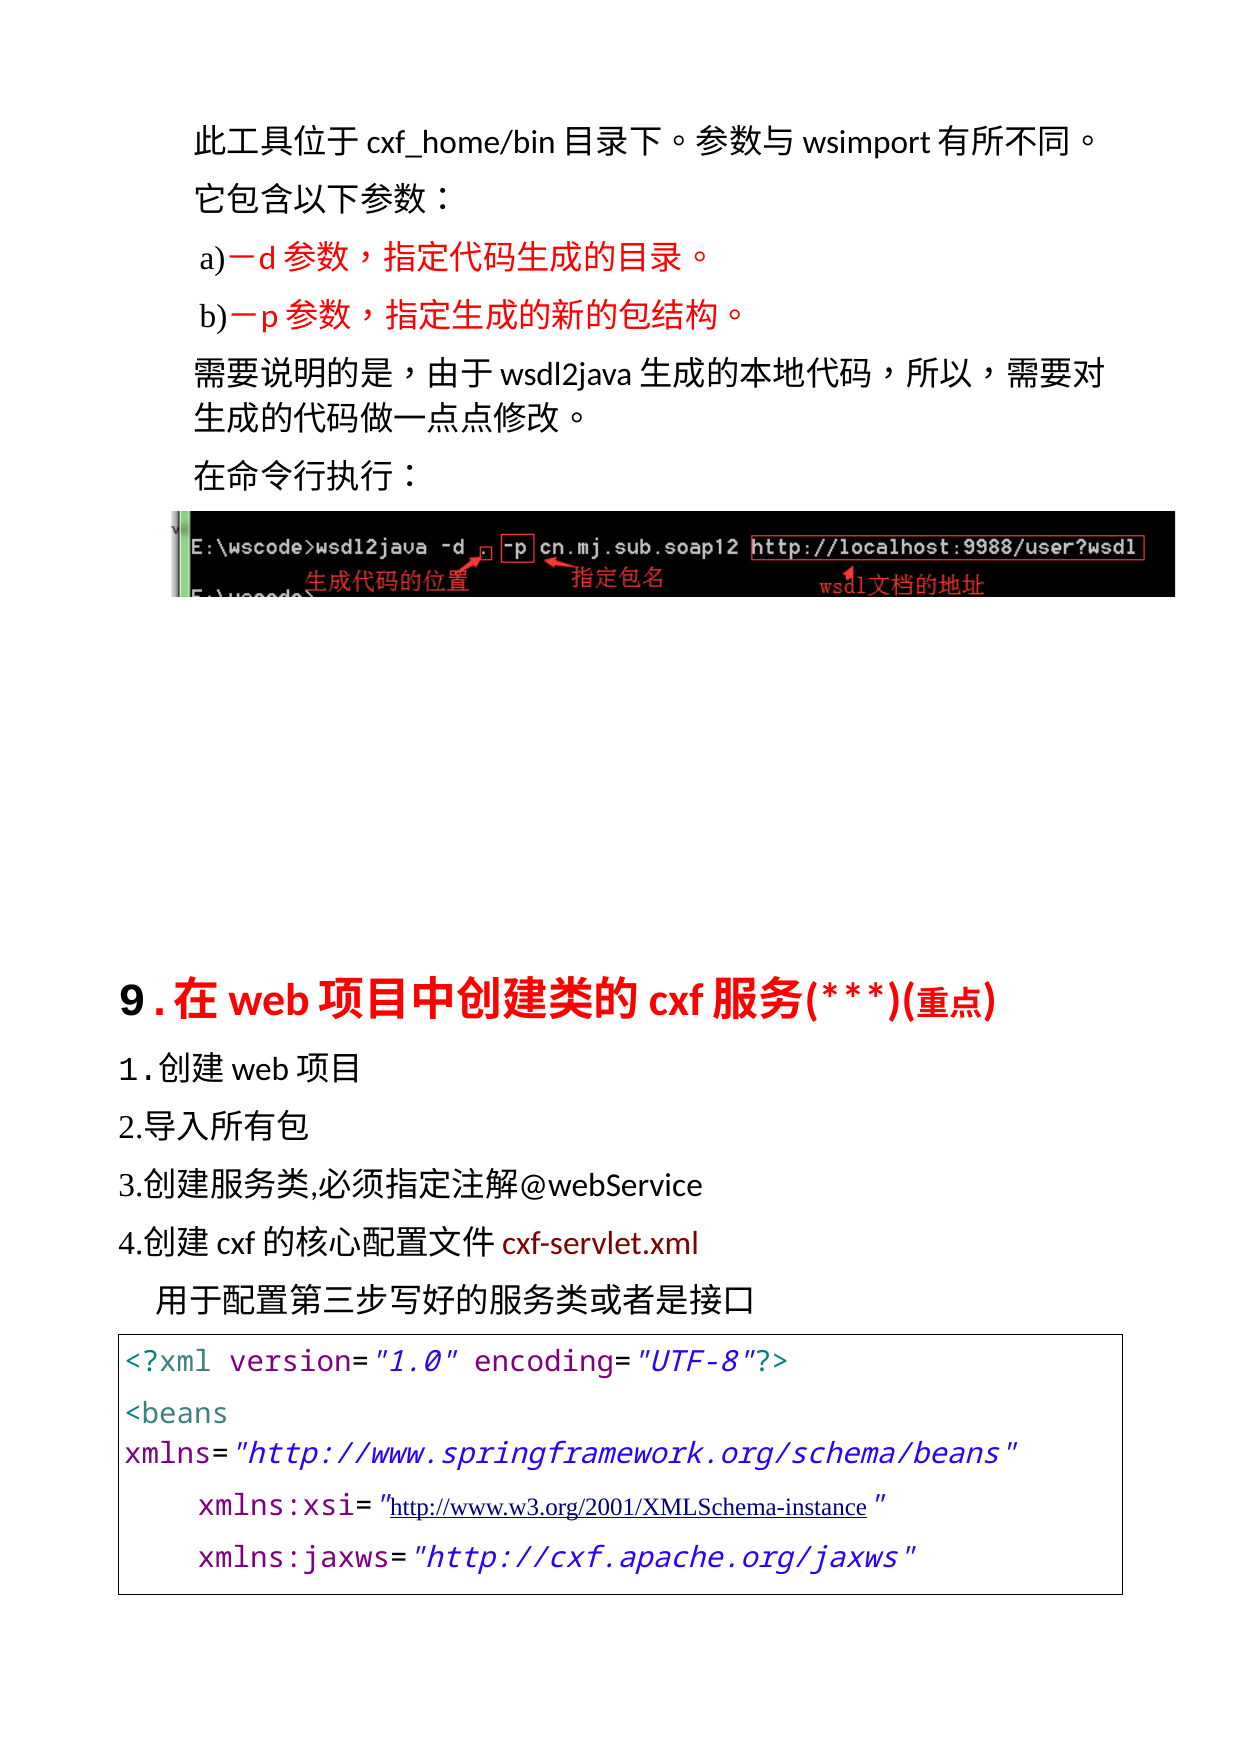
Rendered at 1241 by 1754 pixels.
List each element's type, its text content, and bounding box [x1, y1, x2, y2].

text b)－p参数，指定生成的新的包结构。 [199, 292, 1122, 337]
text 2.导入所有包 [118, 1103, 1122, 1148]
text 它包含以下参数： [193, 176, 1122, 221]
text 1.创建web项目 [118, 1041, 1122, 1090]
text 3.创建服务类,必须指定注解@webService [118, 1161, 1122, 1206]
text 需要说明的是，由于wsdl2java生成的本地代码，所以，需要对生成的代码做一点点修改。 [193, 350, 1122, 441]
text 4.创建cxf的核心配置文件cxf-servlet.xml [118, 1218, 1122, 1264]
subtitle 9.在web项目中创建类的cxf服务(***)(重点) [118, 962, 1122, 1029]
table_header <?xml version="1.0" encoding="UTF-8"?> <beans xmlns="http://www.springframework.org/schema/beans" xmlns:xsi="http://www.w3.org/2001/XMLSchema-instance" xmlns:jaxws="http://cxf.apache.org/jaxws" [119, 1335, 1122, 1594]
picture [171, 511, 1176, 597]
text a)－d参数，指定代码生成的目录。 [199, 234, 1122, 279]
text 在命令行执行： [193, 453, 1122, 498]
text 此工具位于cxf_home/bin目录下。参数与wsimport有所不同。 [193, 118, 1122, 163]
text 用于配置第三步写好的服务类或者是接口 [156, 1276, 1122, 1322]
